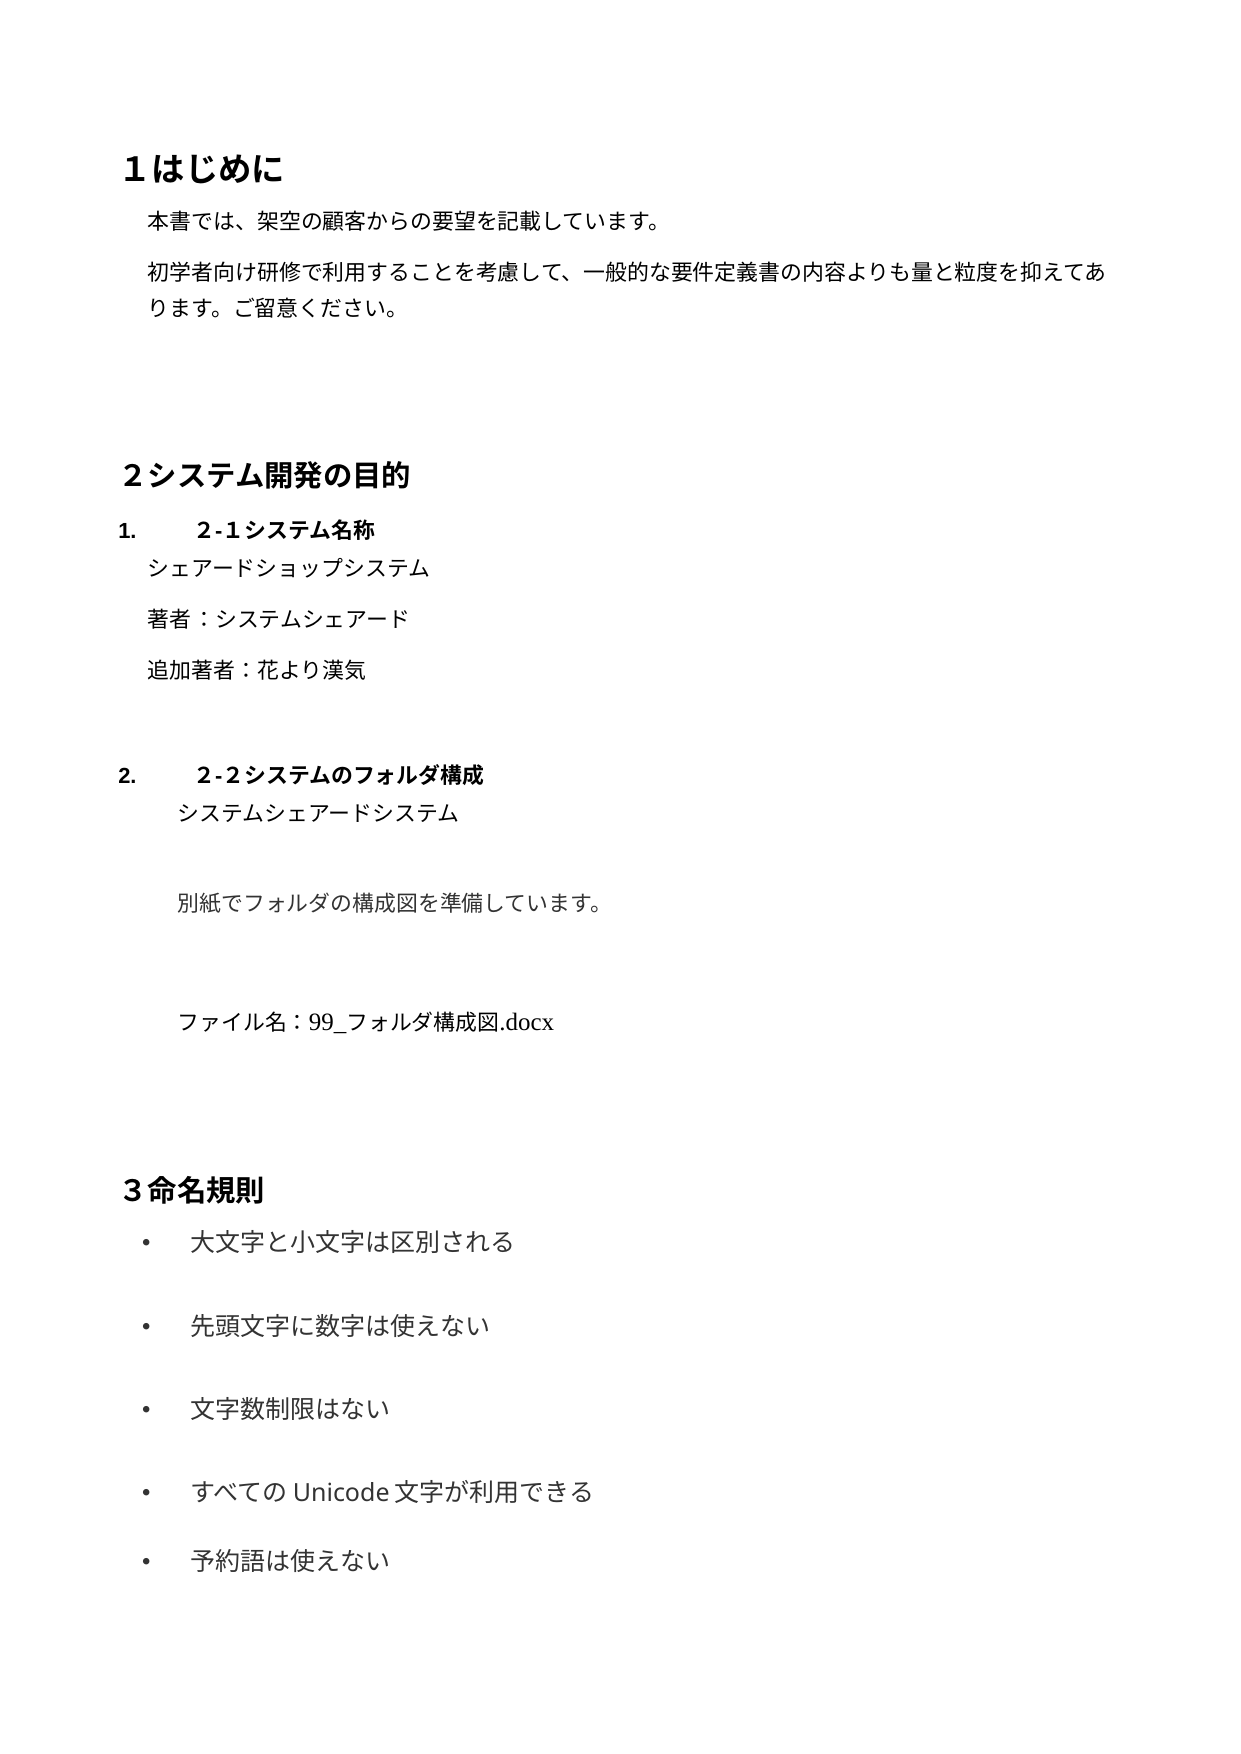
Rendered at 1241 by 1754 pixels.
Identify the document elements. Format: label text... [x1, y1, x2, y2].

text システムシェアードシステム [177, 796, 1063, 827]
list 予約語は使えない [142, 1542, 1122, 1578]
subtitle ２システム開発の目的 [118, 452, 1122, 494]
subtitle ３命名規則 [118, 1168, 1122, 1210]
text 本書では、架空の顧客からの要望を記載しています。 [148, 204, 1122, 236]
subtitle ２-１システム名称 [118, 513, 1122, 545]
text 著者 ：システムシェアード [148, 602, 1122, 634]
list すべてのUnicode文字が利用できる [142, 1473, 1122, 1509]
subtitle ２-２システムのフォルダ構成 [118, 758, 1122, 789]
text 追加著者：花より漢気 [148, 653, 1122, 684]
list 文字数制限はない [142, 1389, 1122, 1426]
text シェアードショップシステム [148, 551, 1122, 583]
text ファイル名：99_フォルダ構成図.docx [177, 1005, 1063, 1037]
text 初学者向け研修で利用することを考慮して、一般的な要件定義書の内容よりも量と粒度を抑えてあります。ご留意ください。 [148, 255, 1122, 323]
text 別紙でフォルダの構成図を準備しています。 [177, 857, 1063, 917]
subtitle １はじめに [118, 143, 1122, 191]
list 大文字と小文字は区別される [142, 1223, 1122, 1259]
list 先頭文字に数字は使えない [142, 1306, 1122, 1342]
